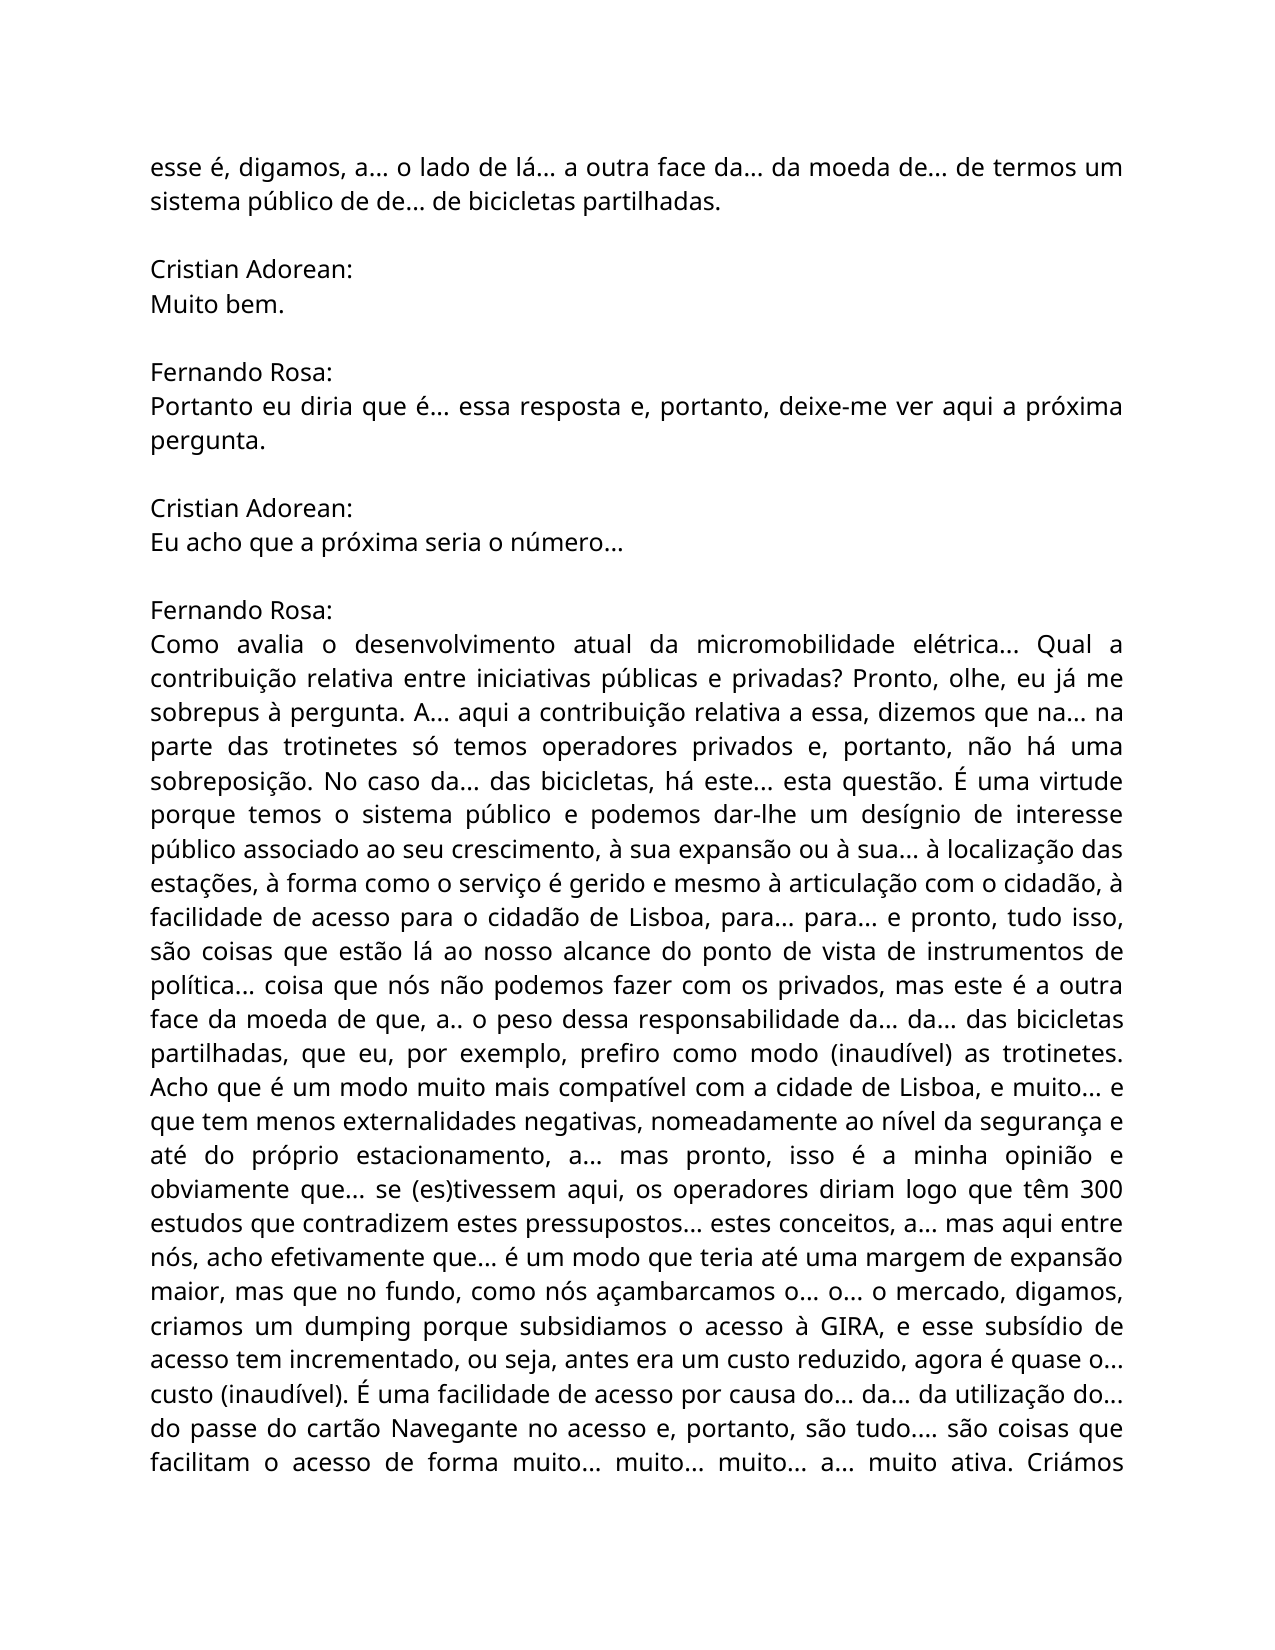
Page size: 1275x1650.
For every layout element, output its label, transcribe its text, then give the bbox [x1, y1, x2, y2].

text Fernando Rosa: [150, 593, 1125, 627]
text esse é, digamos, a... o lado de lá... a outra face da... da moeda de... de termos um sistema público de de... de bicicletas partilhadas. [150, 150, 1125, 218]
text Eu acho que a próxima seria o número... [150, 525, 1125, 559]
text Cristian Adorean: [150, 252, 1125, 286]
text Cristian Adorean: [150, 491, 1125, 525]
text Fernando Rosa: [150, 354, 1125, 388]
text Portanto eu diria que é... essa resposta e, portanto, deixe-me ver aqui a próxima pergunta. [150, 388, 1125, 457]
text Como avalia o desenvolvimento atual da micromobilidade elétrica... Qual a contribuição relativa entre iniciativas públicas e privadas? Pronto, olhe, eu já me sobrepus à pergunta. A... aqui a contribuição relativa a essa, dizemos que na... na parte das trotinetes só temos operadores privados e, portanto, não há uma sobreposição. No caso da... das bicicletas, há este... esta questão. É uma virtude porque temos o sistema público e podemos dar-lhe um desígnio de interesse público associado ao seu crescimento, à sua expansão ou à sua... à localização das estações, à forma como o serviço é gerido e mesmo à articulação com o cidadão, à facilidade de acesso para o cidadão de Lisboa, para... para... e pronto, tudo isso, são coisas que estão lá ao nosso alcance do ponto de vista de instrumentos de política... coisa que nós não podemos fazer com os privados, mas este é a outra face da moeda de que, a.. o peso dessa responsabilidade da... da... das bicicletas partilhadas, que eu, por exemplo, prefiro como modo (inaudível) as trotinetes. Acho que é um modo muito mais compatível com a cidade de Lisboa, e muito... e que tem menos externalidades negativas, nomeadamente ao nível da segurança e até do próprio estacionamento, a... mas pronto, isso é a minha opinião e obviamente que... se (es)tivessem aqui, os operadores diriam logo que têm 300 estudos que contradizem estes pressupostos... estes conceitos, a... mas aqui entre nós, acho efetivamente que... é um modo que teria até uma margem de expansão maior, mas que no fundo, como nós açambarcamos o... o... o mercado, digamos, criamos um dumping porque subsidiamos o acesso à GIRA, e esse subsídio de acesso tem incrementado, ou seja, antes era um custo reduzido, agora é quase o... custo (inaudível). É uma facilidade de acesso por causa do... da... da utilização do... do passe do cartão Navegante no acesso e, portanto, são tudo.... são coisas que facilitam o acesso de forma muito... muito... muito... a... muito ativa. Criámos [150, 627, 1125, 1478]
text Muito bem. [150, 286, 1125, 320]
